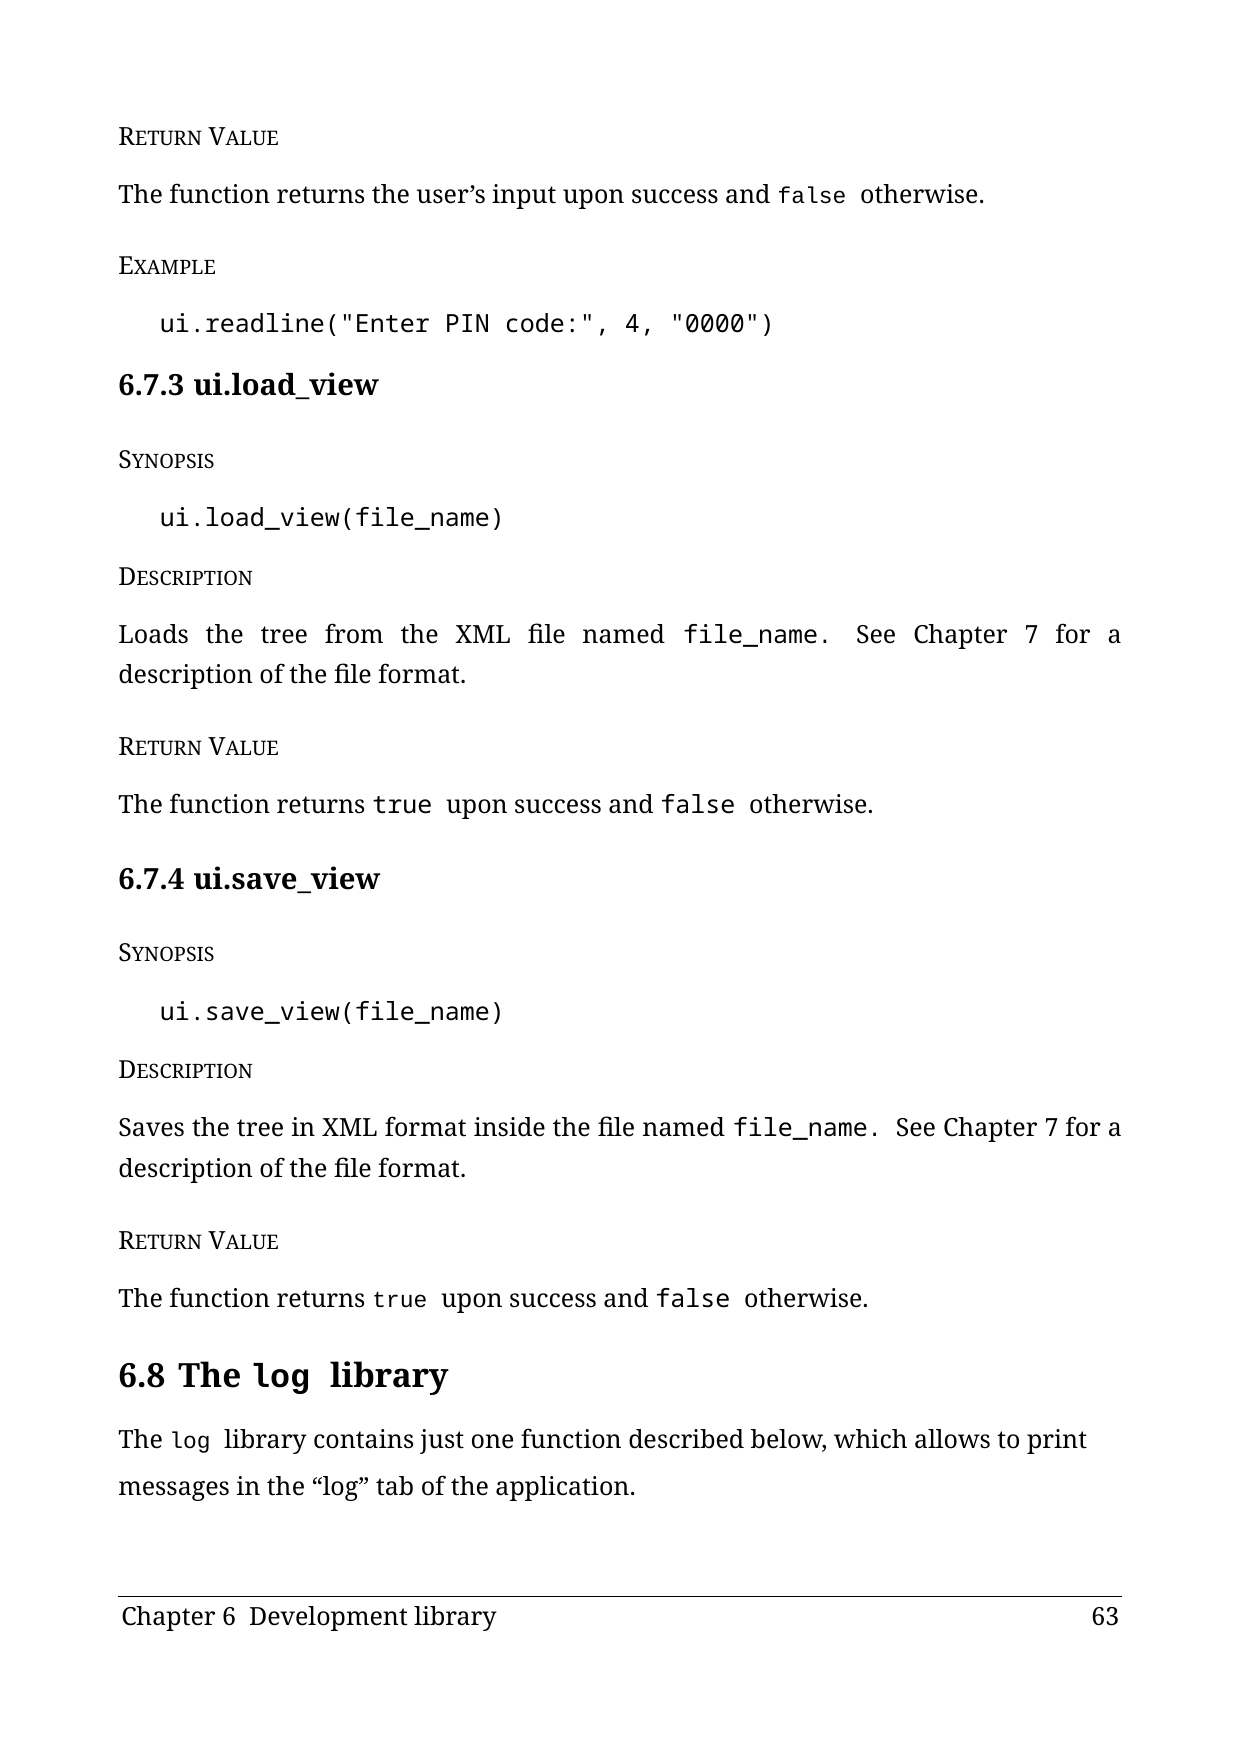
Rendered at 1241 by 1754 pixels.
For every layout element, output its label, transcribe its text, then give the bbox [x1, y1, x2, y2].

text Loads the tree from the XML file named file_name. See Chapter 7 for a description of the file format. [118, 616, 1122, 691]
subtitle Description [118, 558, 1122, 592]
text The log library contains just one function described below, which allows to print [118, 1422, 1122, 1456]
subtitle Return Value [118, 118, 1122, 152]
text messages in the “log” tab of the application. [118, 1469, 1122, 1503]
subtitle The log library [118, 1352, 1122, 1398]
subtitle Return Value [118, 1222, 1122, 1256]
text Saves the tree in XML format inside the file named file_name. See Chapter 7 for a description of the file format. [118, 1110, 1122, 1185]
subtitle Synopsis [118, 442, 1122, 475]
subtitle Return Value [118, 729, 1122, 763]
text The function returns the user’s input upon success and false otherwise. [118, 176, 1122, 210]
text ui.load_view(file_name) [159, 499, 1122, 533]
text ui.readline("Enter PIN code:", 4, "0000") [159, 306, 1122, 340]
subtitle ui.load_view [118, 365, 1122, 404]
text The function returns true upon success and false otherwise. [118, 1281, 1122, 1315]
subtitle Example [118, 248, 1122, 282]
subtitle Description [118, 1052, 1122, 1086]
text The function returns true upon success and false otherwise. [118, 787, 1122, 821]
subtitle ui.save_view [118, 858, 1122, 898]
subtitle Synopsis [118, 935, 1122, 969]
text ui.save_view(file_name) [159, 993, 1122, 1027]
